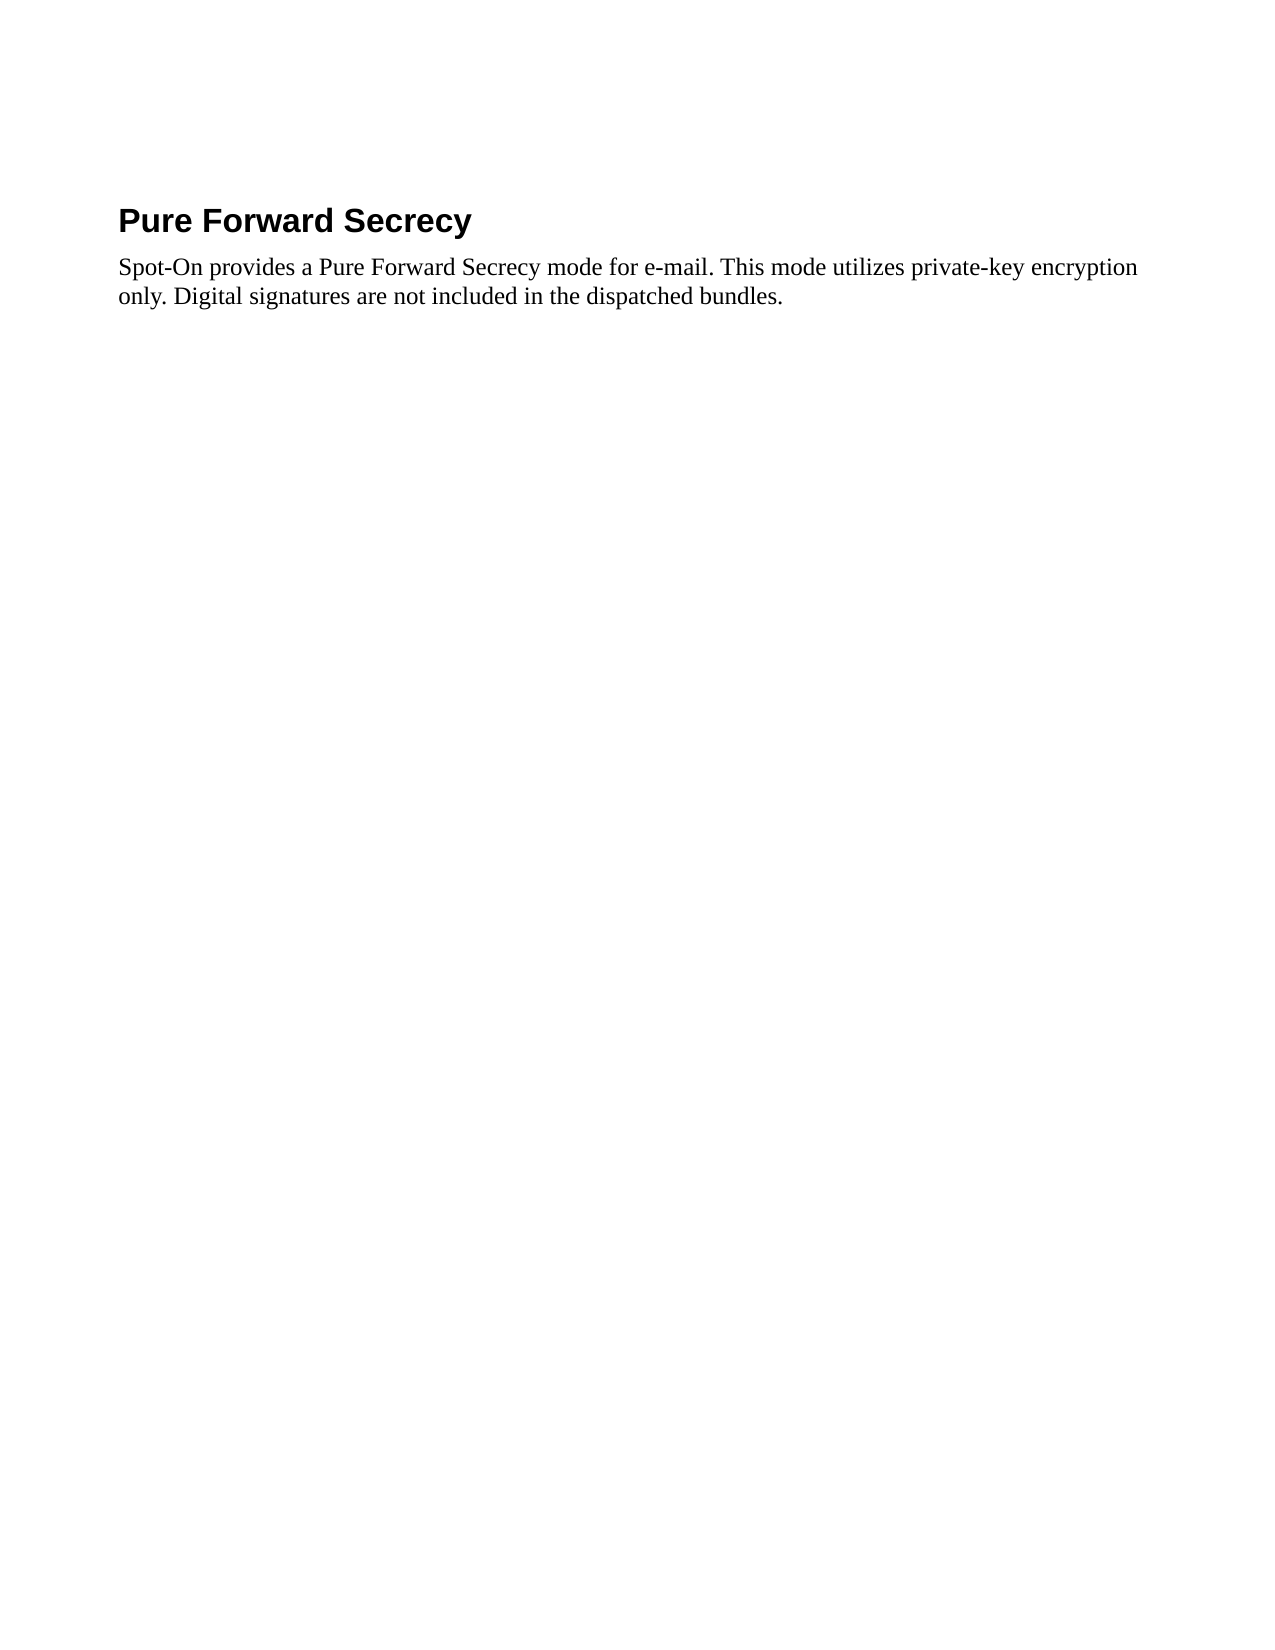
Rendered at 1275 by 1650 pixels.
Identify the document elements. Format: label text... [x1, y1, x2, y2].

text Spot-On provides a Pure Forward Secrecy mode for e-mail. This mode utilizes private-key encryption only. Digital signatures are not included in the dispatched bundles. [118, 252, 1157, 310]
subtitle Pure Forward Secrecy [118, 201, 1157, 240]
